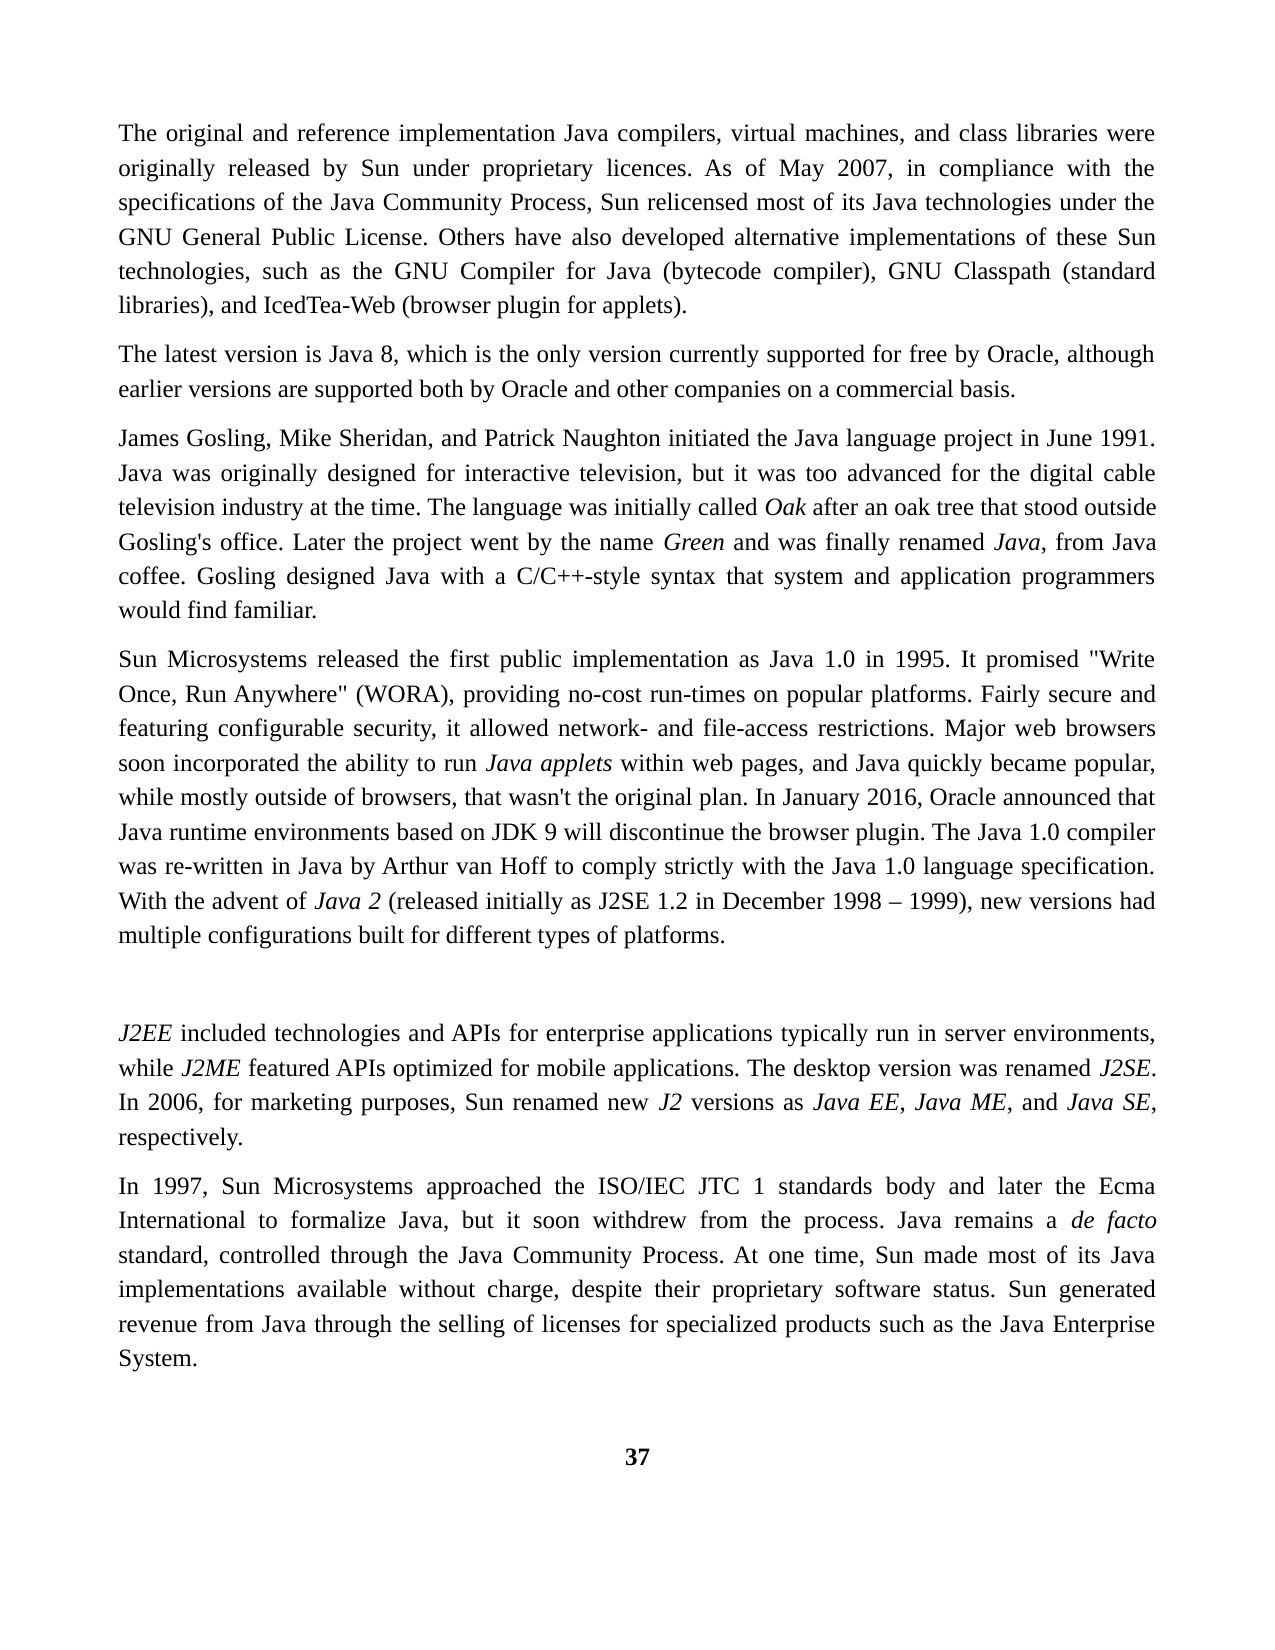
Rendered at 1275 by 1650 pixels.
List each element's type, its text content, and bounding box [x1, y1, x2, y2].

text Sun Microsystems released the first public implementation as Java 1.0 in 1995. It promised "Write Once, Run Anywhere" (WORA), providing no-cost run-times on popular platforms. Fairly secure and featuring configurable security, it allowed network- and file-access restrictions. Major web browsers soon incorporated the ability to run Java applets within web pages, and Java quickly became popular, while mostly outside of browsers, that wasn't the original plan. In January 2016, Oracle announced that Java runtime environments based on JDK 9 will discontinue the browser plugin. The Java 1.0 compiler was re-written in Java by Arthur van Hoff to comply strictly with the Java 1.0 language specification. With the advent of Java 2 (released initially as J2SE 1.2 in December 1998 – 1999), new versions had multiple configurations built for different types of platforms. [118, 644, 1157, 949]
text J2EE included technologies and APIs for enterprise applications typically run in server environments, while J2ME featured APIs optimized for mobile applications. The desktop version was renamed J2SE. In 2006, for marketing purposes, Sun renamed new J2 versions as Java EE, Java ME, and Java SE, respectively. [118, 1018, 1157, 1151]
text James Gosling, Mike Sheridan, and Patrick Naughton initiated the Java language project in June 1991. Java was originally designed for interactive television, but it was too advanced for the digital cable television industry at the time. The language was initially called Oak after an oak tree that stood outside Gosling's office. Later the project went by the name Green and was finally renamed Java, from Java coffee. Gosling designed Java with a C/C++-style syntax that system and application programmers would find familiar. [118, 423, 1157, 624]
text The latest version is Java 8, which is the only version currently supported for free by Oracle, although earlier versions are supported both by Oracle and other companies on a commercial basis. [118, 339, 1157, 403]
text The original and reference implementation Java compilers, virtual machines, and class libraries were originally released by Sun under proprietary licences. As of May 2007, in compliance with the specifications of the Java Community Process, Sun relicensed most of its Java technologies under the GNU General Public License. Others have also developed alternative implementations of these Sun technologies, such as the GNU Compiler for Java (bytecode compiler), GNU Classpath (standard libraries), and IcedTea-Web (browser plugin for applets). [118, 118, 1157, 319]
text In 1997, Sun Microsystems approached the ISO/IEC JTC 1 standards body and later the Ecma International to formalize Java, but it soon withdrew from the process. Java remains a de facto standard, controlled through the Java Community Process. At one time, Sun made most of its Java implementations available without charge, despite their proprietary software status. Sun generated revenue from Java through the selling of licenses for specialized products such as the Java Enterprise System. [118, 1171, 1157, 1372]
text 37 [118, 1442, 1157, 1470]
